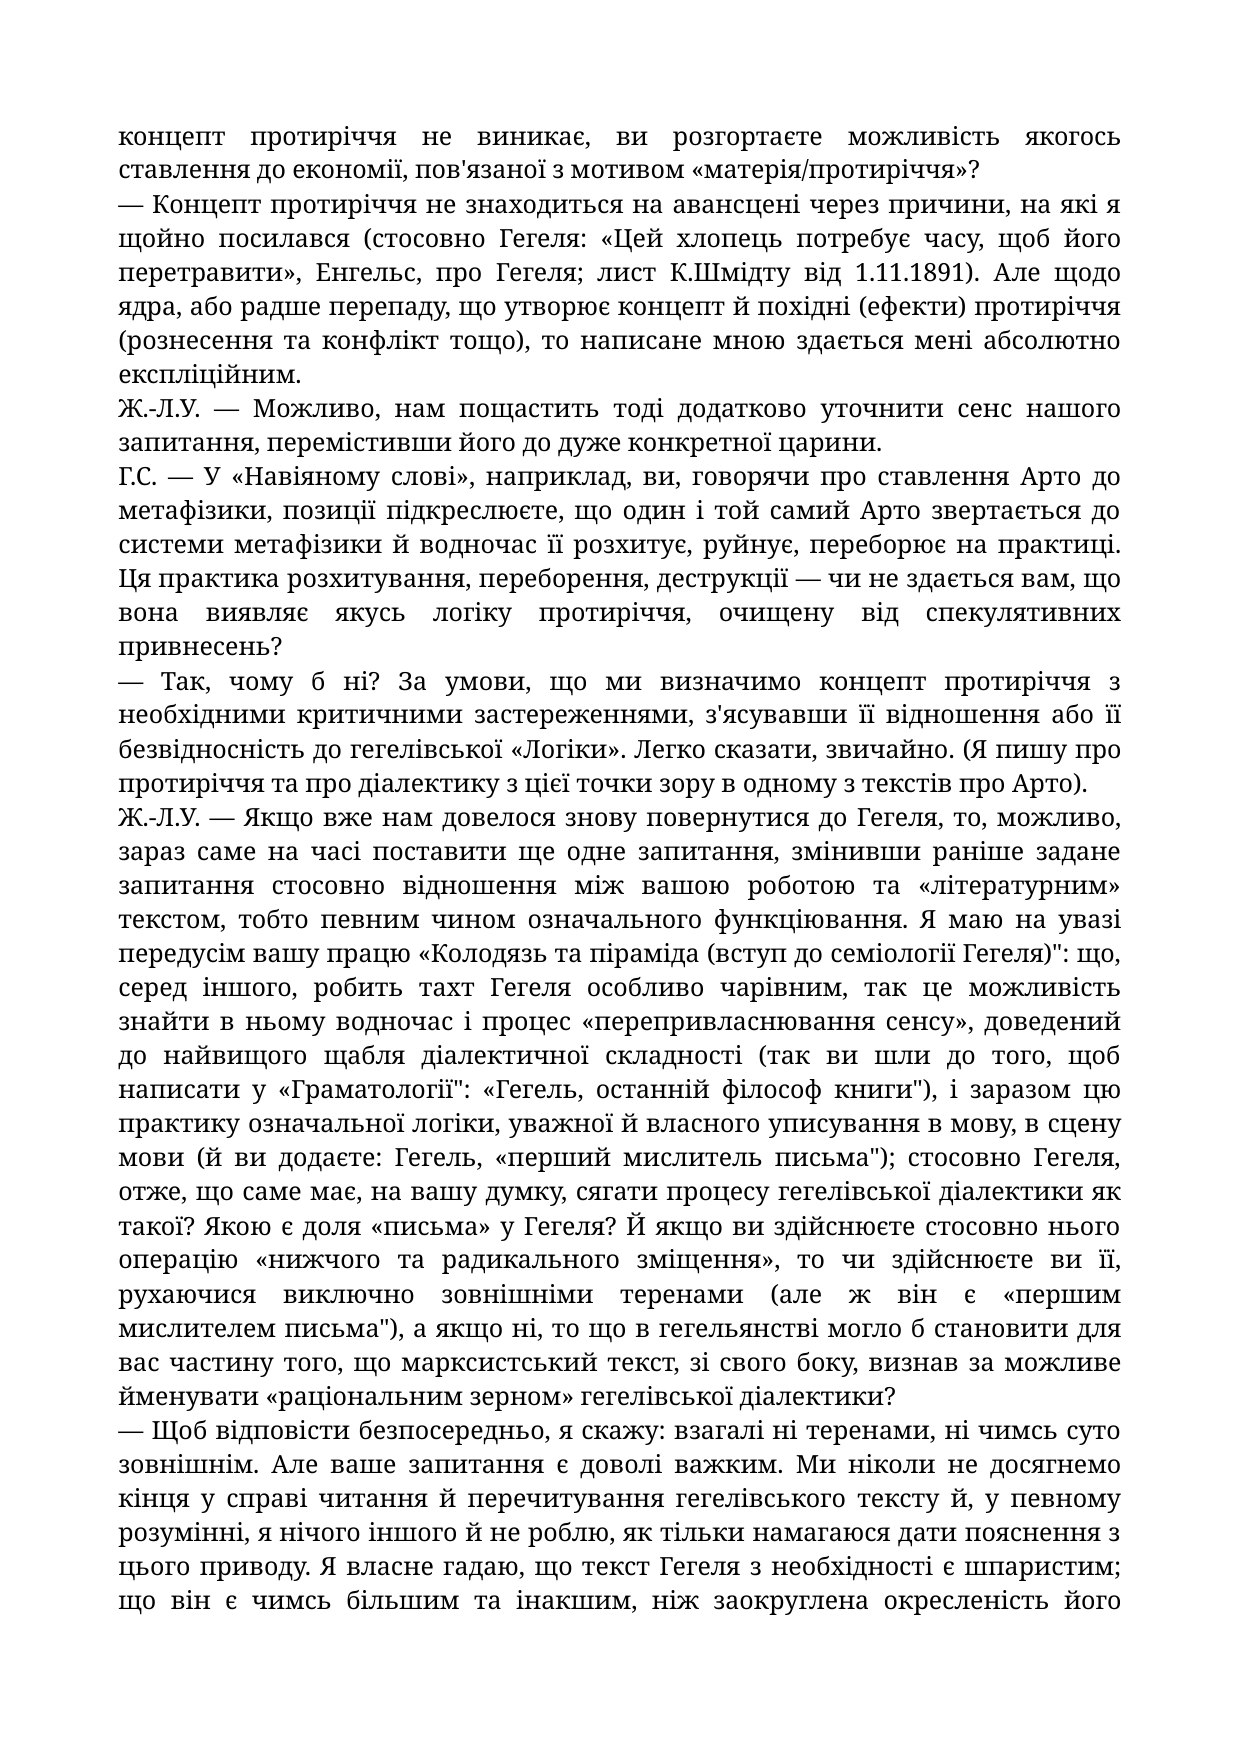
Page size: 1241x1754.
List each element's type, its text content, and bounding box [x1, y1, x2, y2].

text Ж.-Л.У. — Якщо вже нам довелося знову повернутися до Гегеля, то, можливо, зараз саме на часі поставити ще одне запитання, змінивши раніше задане запитання стосовно відношення між вашою роботою та «літературним» текстом, тобто певним чином означального функціювання. Я маю на увазі передусім вашу працю «Колодязь та піраміда (вступ до семіології Гегеля)": що, серед іншого, робить тахт Гегеля особливо чарівним, так це можливість знайти в ньому водночас і процес «перепривласнювання сенсу», доведений до найвищого щабля діалектичної складності (так ви шли до того, щоб написати у «Граматології": «Гегель, останній філософ книги"), і заразом цю практику означальної логіки, уважної й власного уписування в мову, в сцену мови (й ви додаєте: Гегель, «перший мислитель письма"); стосовно Гегеля, отже, що саме має, на вашу думку, сягати процесу гегелівської діалектики як такої? Якою є доля «письма» у Гегеля? Й якщо ви здійснюєте стосовно нього операцію «нижчого та радикального зміщення», то чи здійснюєте ви її, рухаючися виключно зовнішніми теренами (але ж він є «першим мислителем письма"), а якщо ні, то що в гегельянстві могло б становити для вас частину того, що марксистський текст, зі свого боку, визнав за можливе йменувати «раціональним зерном» гегелівської діалектики? [118, 799, 1122, 1412]
text — Концепт протиріччя не знаходиться на авансцені через причини, на які я щойно посилався (стосовно Гегеля: «Цей хлопець потребує часу, щоб його перетравити», Енгельс, про Гегеля; лист К.Шмідту від 1.11.1891). Але щодо ядра, або радше перепаду, що утворює концепт й похідні (ефекти) протиріччя (рознесення та конфлікт тощо), то написане мною здається мені абсолютно експліційним. [118, 186, 1122, 391]
text — Так, чому б ні? За умови, що ми визначимо концепт протиріччя з необхідними критичними застереженнями, з'ясувавши її відношення або її безвідносність до гегелівської «Логіки». Легко сказати, звичайно. (Я пишу про протиріччя та про діалектику з цієї точки зору в одному з текстів про Арто). [118, 663, 1122, 799]
text — Щоб відповісти безпосередньо, я скажу: взагалі ні теренами, ні чимсь суто зовнішнім. Але ваше запитання є доволі важким. Ми ніколи не досягнемо кінця у справі читання й перечитування гегелівського тексту й, у певному розумінні, я нічого іншого й не роблю, як тільки намагаюся дати пояснення з цього приводу. Я власне гадаю, що текст Гегеля з необхідності є шпаристим; що він є чимсь більшим та інакшим, ніж заокруглена окресленість його [118, 1412, 1122, 1617]
text Г.С. — У «Навіяному слові», наприклад, ви, говорячи про ставлення Арто до метафізики, позиції підкреслюєте, що один і той самий Арто звертається до системи метафізики й водночас її розхитує, руйнує, переборює на практиці. Ця практика розхитування, переборення, деструкції — чи не здається вам, що вона виявляє якусь логіку протиріччя, очищену від спекулятивних привнесень? [118, 459, 1122, 663]
text концепт протиріччя не виникає, ви розгортаєте можливість якогось ставлення до економії, пов'язаної з мотивом «матерія/протиріччя»? [118, 118, 1122, 186]
text Ж.-Л.У. — Можливо, нам пощастить тоді додатково уточнити сенс нашого запитання, перемістивши його до дуже конкретної царини. [118, 391, 1122, 459]
